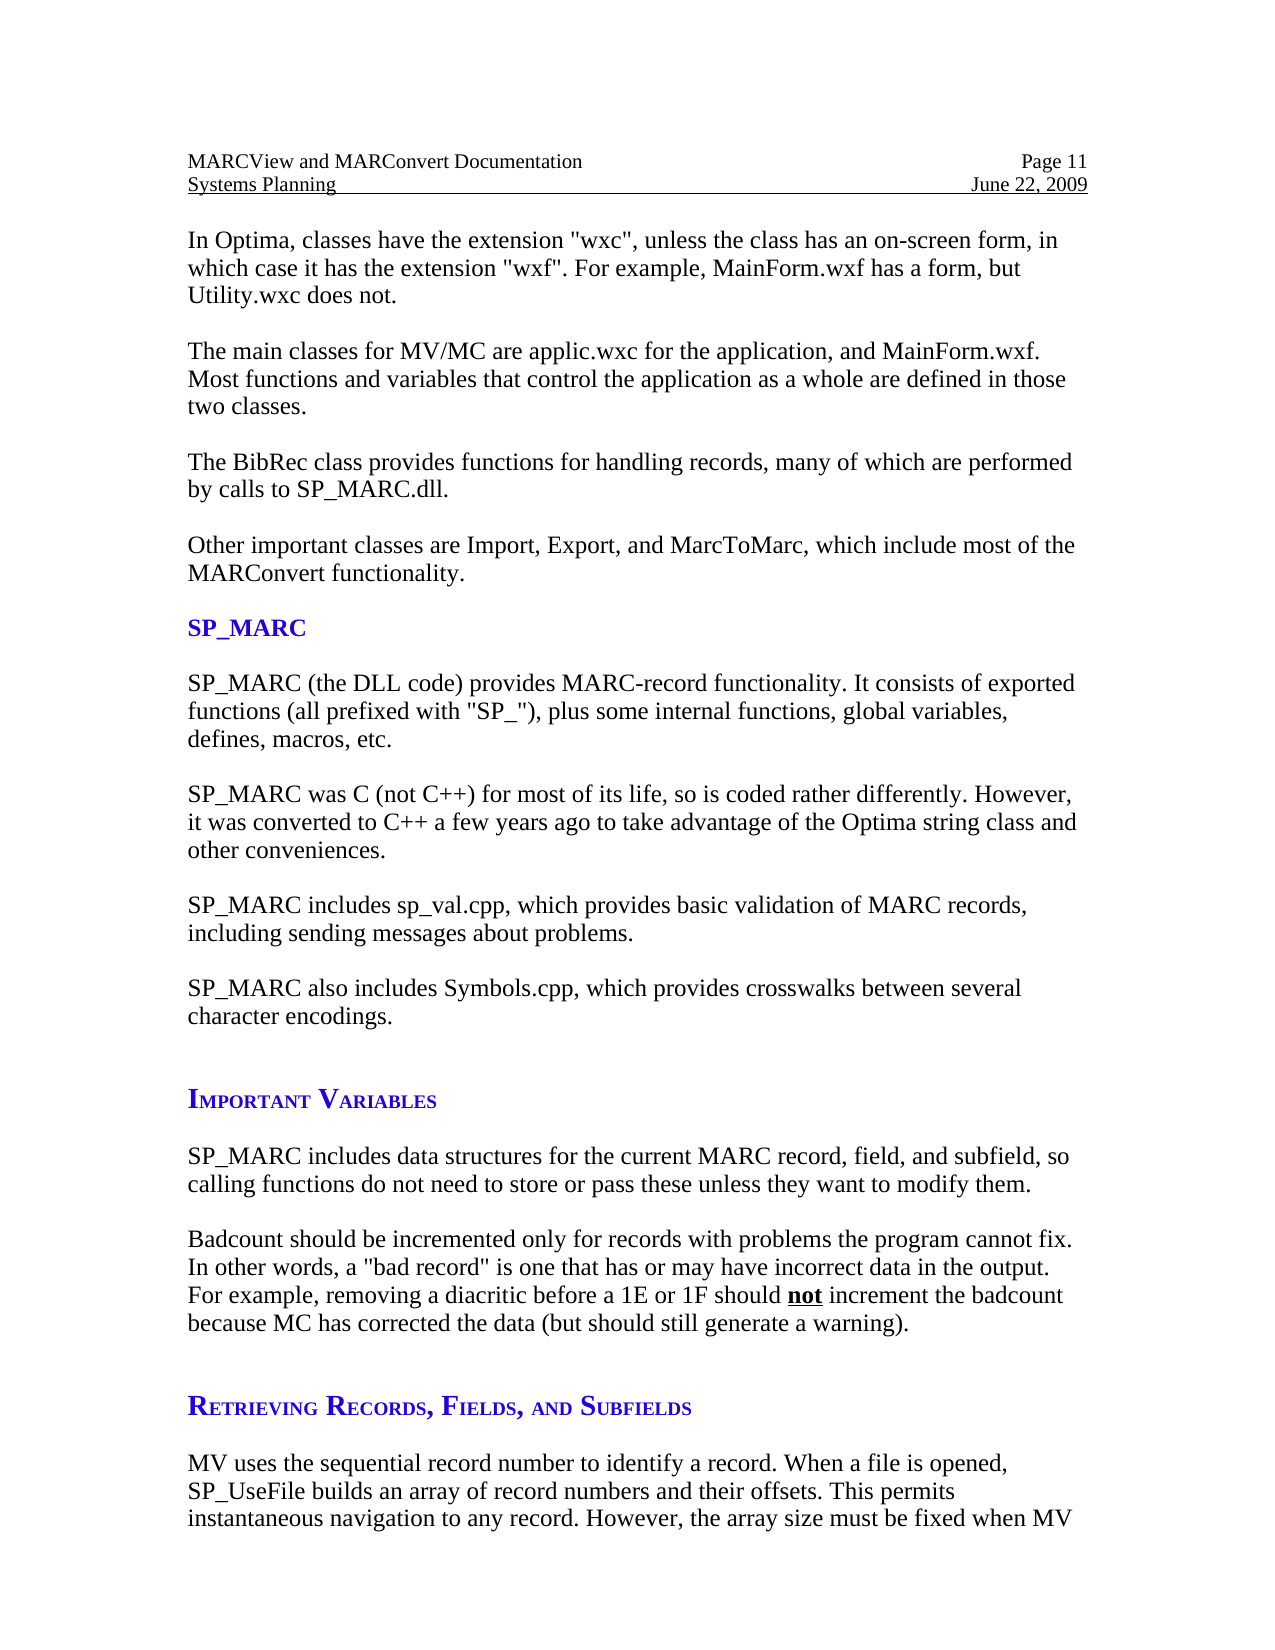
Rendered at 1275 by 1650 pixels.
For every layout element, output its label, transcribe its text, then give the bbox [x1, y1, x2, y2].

subtitle SP_MARC [187, 614, 1087, 642]
subtitle Retrieving Records, Fields, and Subfields [187, 1389, 1087, 1421]
text SP_MARC includes sp_val.cpp, which provides basic validation of MARC records, including sending messages about problems. [187, 891, 1087, 947]
text SP_MARC includes data structures for the current MARC record, field, and subfield, so calling functions do not need to store or pass these unless they want to modify them. [187, 1142, 1087, 1198]
text SP_MARC (the DLL code) provides MARC-record functionality. It consists of exported functions (all prefixed with "SP_"), plus some internal functions, global variables, defines, macros, etc. [187, 669, 1087, 753]
text The BibRec class provides functions for handling records, many of which are performed by calls to SP_MARC.dll. [187, 448, 1087, 503]
subtitle Important Variables [187, 1082, 1087, 1115]
text In Optima, classes have the extension "wxc", unless the class has an on-screen form, in which case it has the extension "wxf". For example, MainForm.wxf has a form, but Utility.wxc does not. [187, 226, 1087, 309]
text Other important classes are Import, Export, and MarcToMarc, which include most of the MARConvert functionality. [187, 531, 1087, 586]
text Badcount should be incremented only for records with problems the program cannot fix. In other words, a "bad record" is one that has or may have incorrect data in the output. For example, removing a diacritic before a 1E or 1F should not increment the badcount because MC has corrected the data (but should still generate a warning). [187, 1226, 1087, 1336]
text MV uses the sequential record number to identify a record. When a file is opened, SP_UseFile builds an array of record numbers and their offsets. This permits instantaneous navigation to any record. However, the array size must be fixed when MV [187, 1449, 1087, 1532]
text SP_MARC was C (not C++) for most of its life, so is coded rather differently. However, it was converted to C++ a few years ago to take advantage of the Optima string class and other conveniences. [187, 780, 1087, 863]
text The main classes for MV/MC are applic.wxc for the application, and MainForm.wxf. Most functions and variables that control the application as a whole are defined in those two classes. [187, 337, 1087, 420]
text SP_MARC also includes Symbols.cpp, which provides crosswalks between several character encodings. [187, 974, 1087, 1030]
